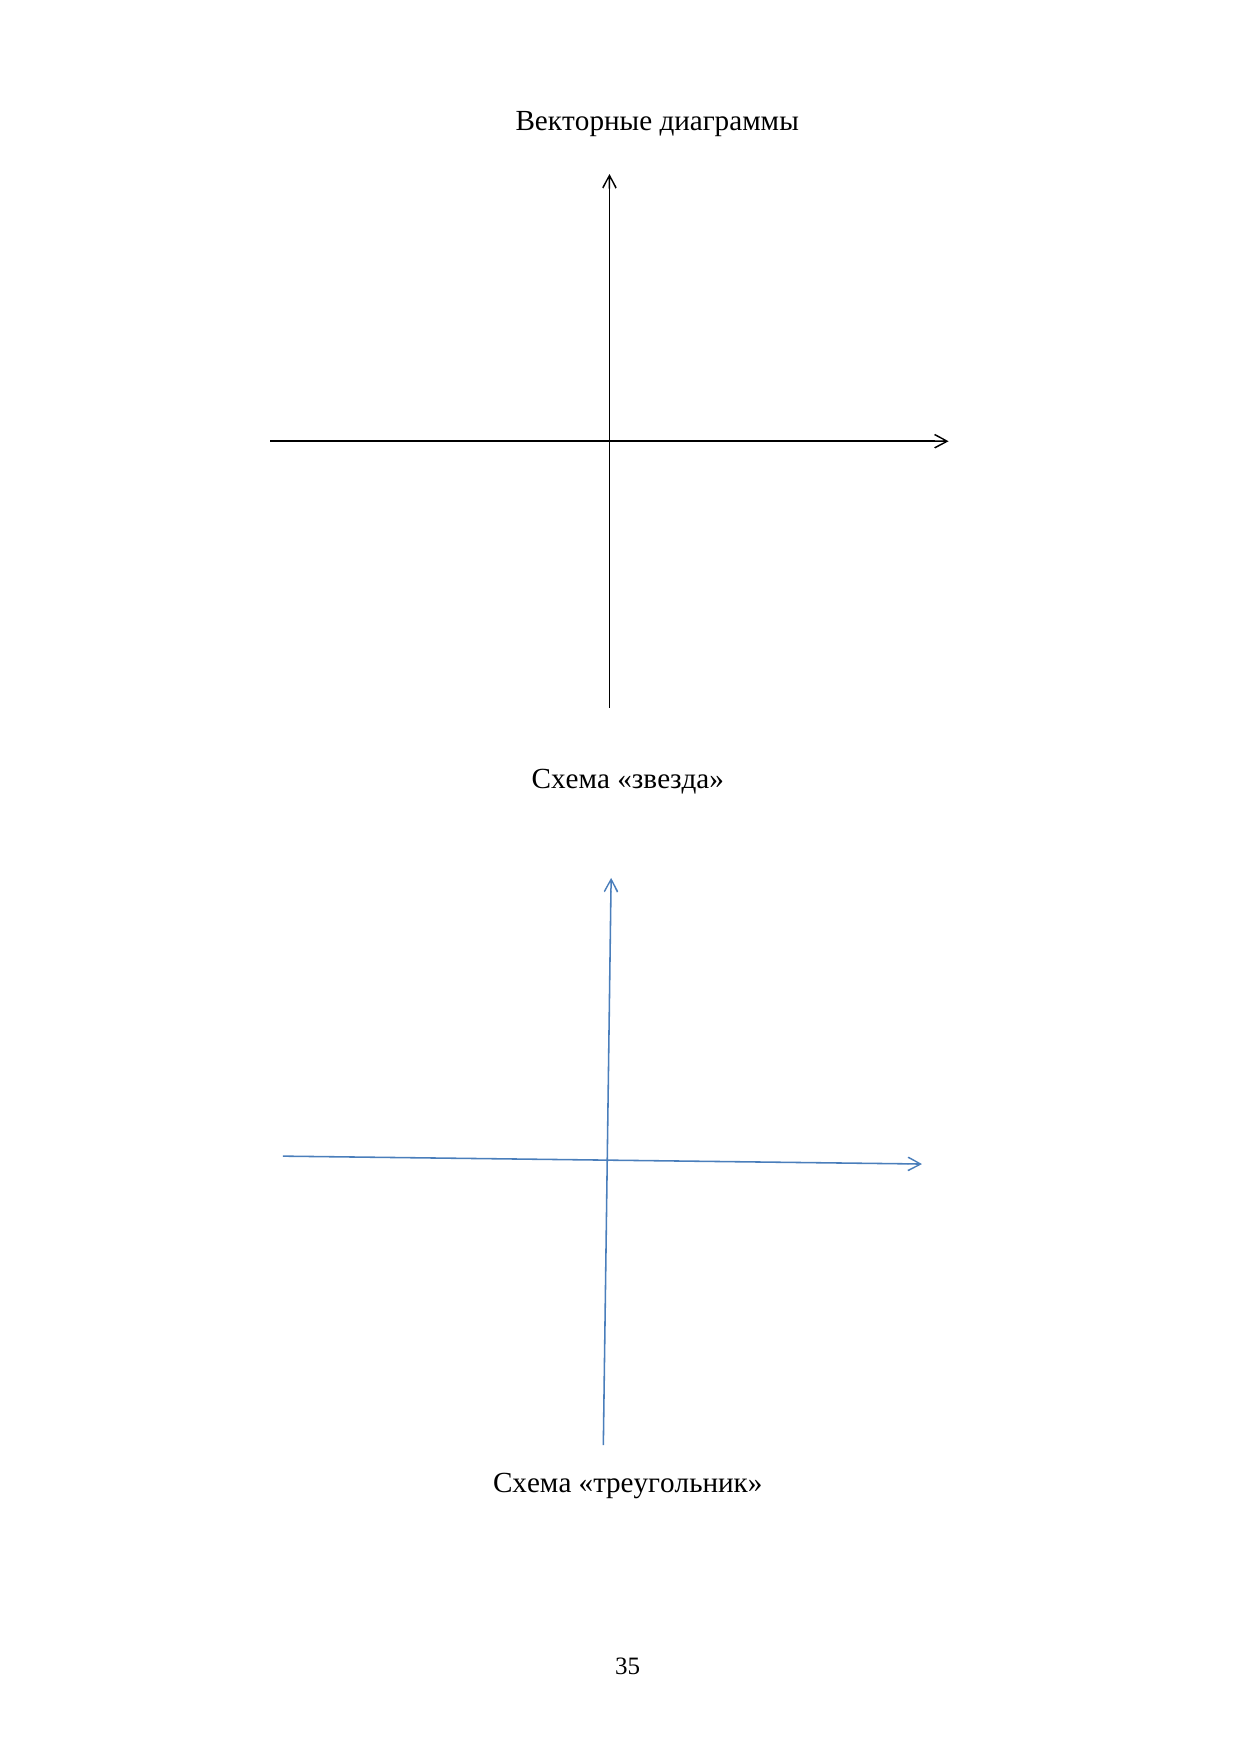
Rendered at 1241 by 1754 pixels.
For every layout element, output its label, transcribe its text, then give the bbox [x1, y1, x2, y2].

text Схема «звезда» [59, 761, 1196, 795]
text Схема «треугольник» [59, 1466, 1196, 1499]
text Векторные диаграммы [59, 103, 1196, 136]
